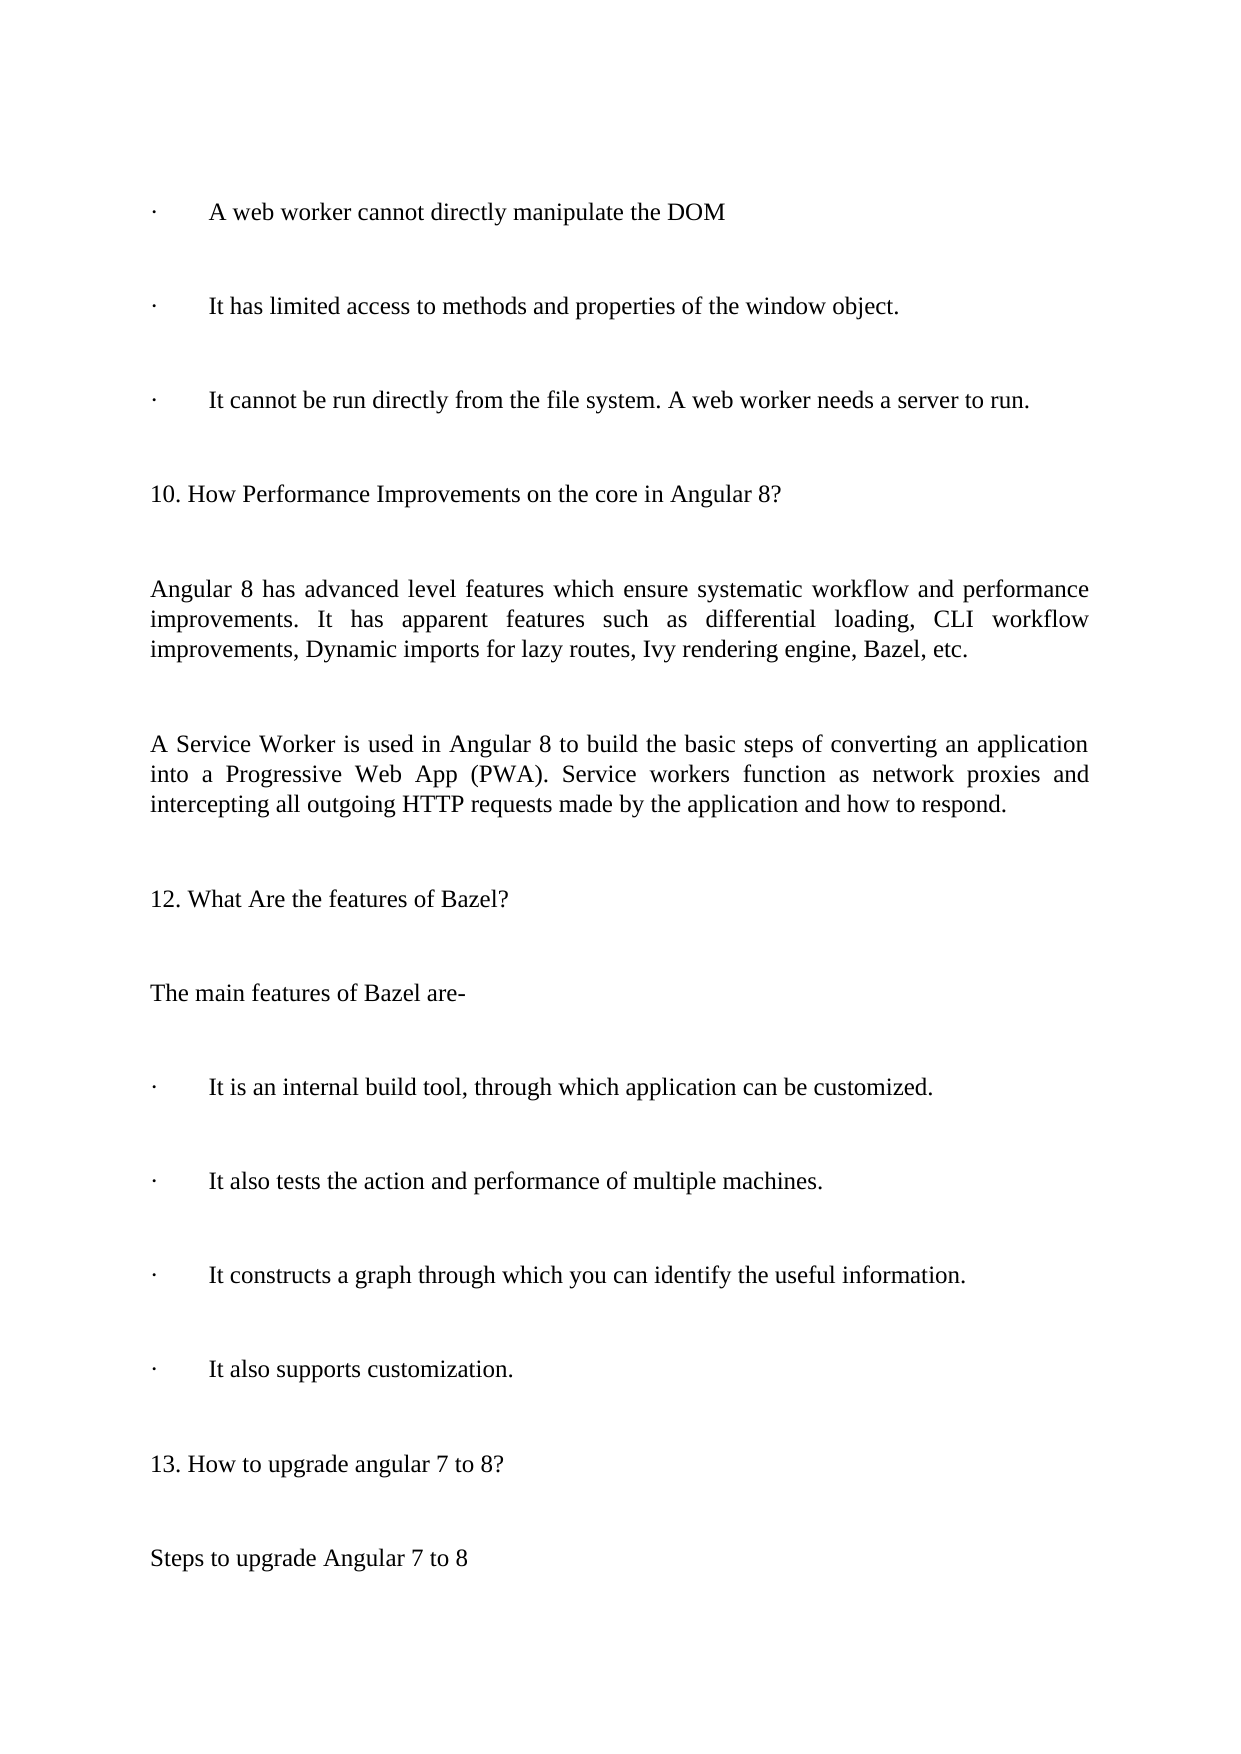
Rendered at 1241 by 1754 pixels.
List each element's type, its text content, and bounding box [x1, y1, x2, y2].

text Steps to upgrade Angular 7 to 8 [150, 1543, 1090, 1572]
text A Service Worker is used in Angular 8 to build the basic steps of converting an application into a Progressive Web App (PWA). Service workers function as network proxies and intercepting all outgoing HTTP requests made by the application and how to respond. [150, 729, 1090, 818]
text · It constructs a graph through which you can identify the useful information. [150, 1260, 1090, 1289]
text 13. How to upgrade angular 7 to 8? [150, 1449, 1090, 1477]
text Angular 8 has advanced level features which ensure systematic workflow and performance improvements. It has apparent features such as differential loading, CLI workflow improvements, Dynamic imports for lazy routes, Ivy rendering engine, Bazel, etc. [150, 574, 1090, 663]
text · It cannot be run directly from the file system. A web worker needs a server to run. [150, 385, 1090, 414]
text The main features of Bazel are- [150, 978, 1090, 1007]
text · A web worker cannot directly manipulate the DOM [150, 197, 1090, 226]
text · It has limited access to methods and properties of the window object. [150, 291, 1090, 320]
text · It also supports customization. [150, 1354, 1090, 1383]
text · It also tests the action and performance of multiple machines. [150, 1166, 1090, 1195]
text 10. How Performance Improvements on the core in Angular 8? [150, 479, 1090, 508]
text · It is an internal build tool, through which application can be customized. [150, 1072, 1090, 1101]
text 12. What Are the features of Bazel? [150, 884, 1090, 912]
